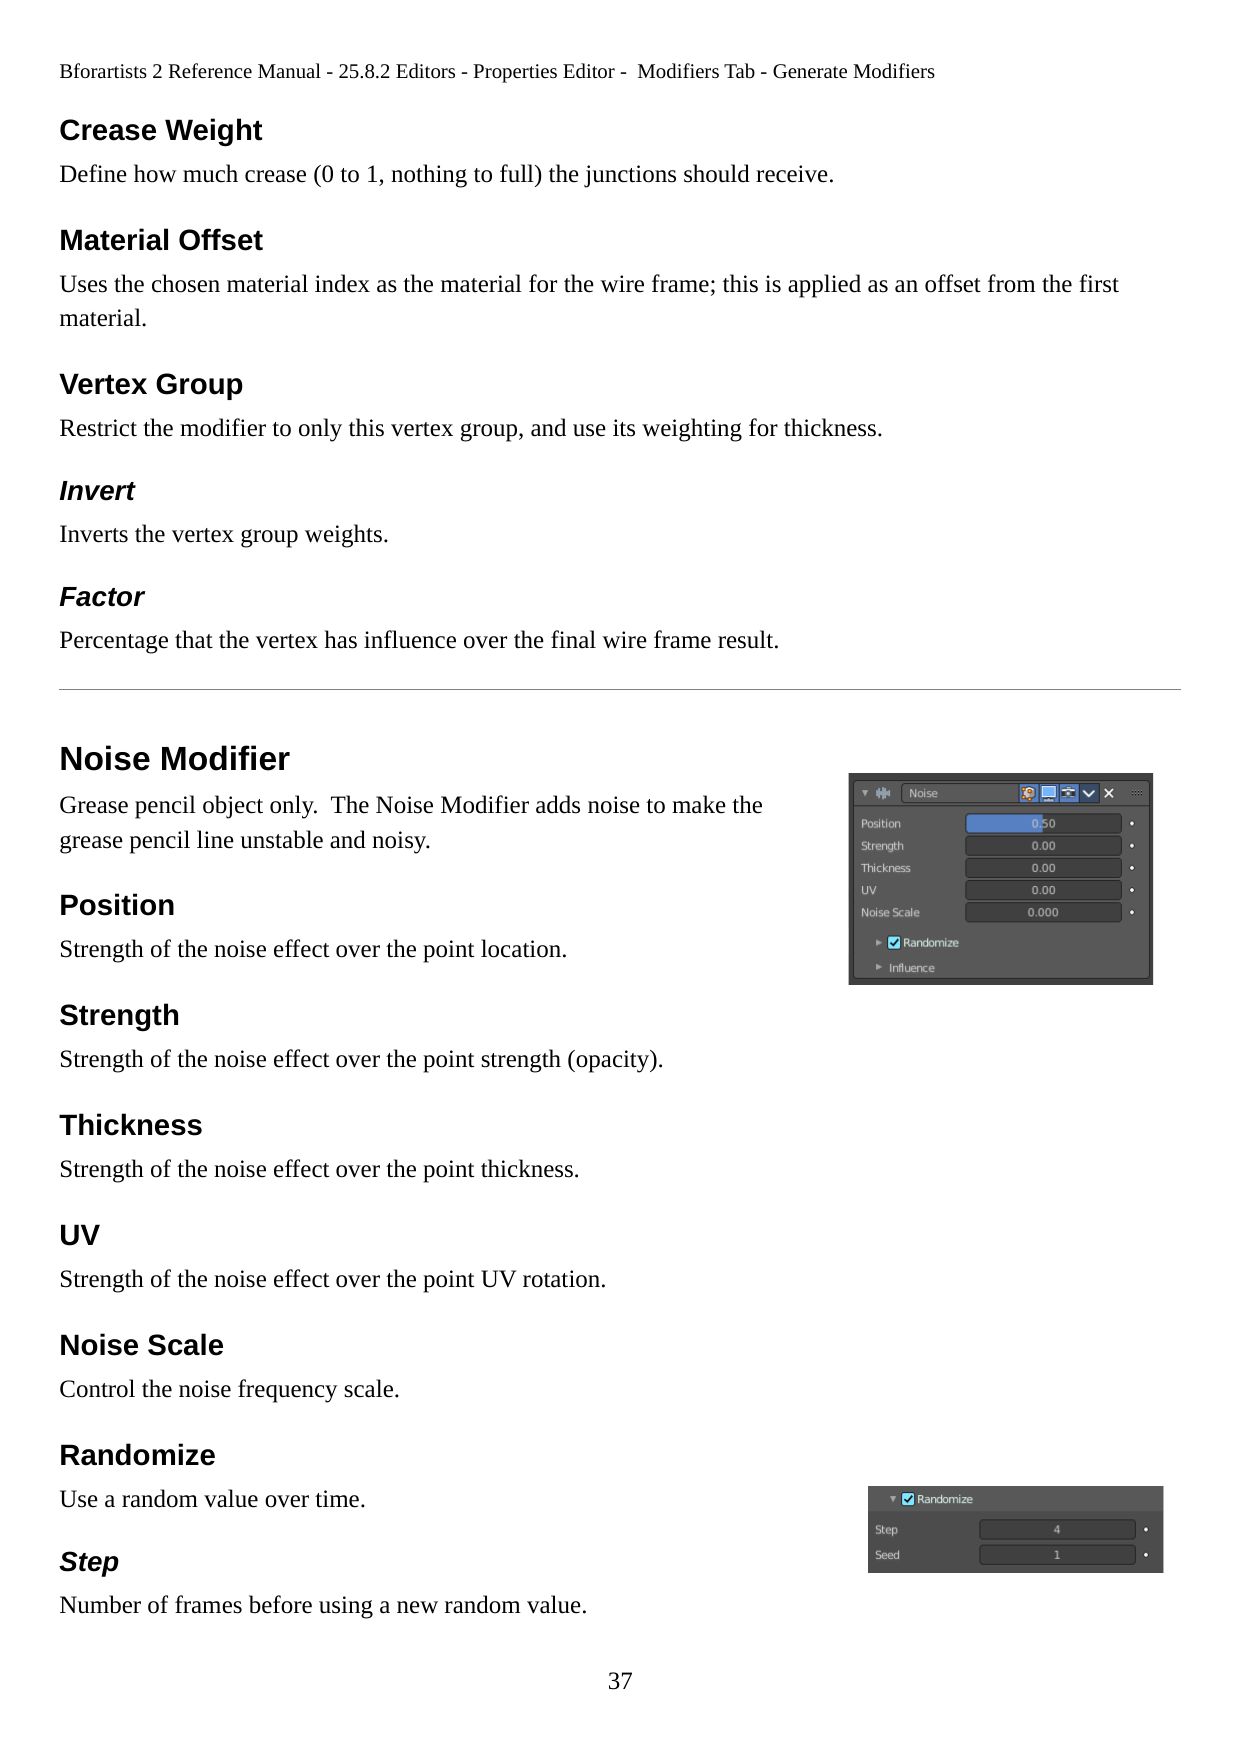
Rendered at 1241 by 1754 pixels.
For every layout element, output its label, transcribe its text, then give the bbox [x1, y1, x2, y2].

subtitle Noise Scale [59, 1328, 1181, 1362]
subtitle Noise Modifier [59, 739, 1181, 778]
text Use a random value over time. [59, 1484, 1181, 1513]
text Strength of the noise effect over the point strength (opacity). [59, 1044, 1181, 1073]
text Define how much crease (0 to 1, nothing to full) the junctions should receive. [59, 159, 1181, 188]
subtitle Invert [59, 475, 1181, 507]
subtitle Strength [59, 998, 1181, 1032]
text Inverts the vertex group weights. [59, 519, 1181, 548]
text Restrict the modifier to only this vertex group, and use its weighting for thickness. [59, 413, 1181, 442]
subtitle Thickness [59, 1108, 1181, 1142]
subtitle Vertex Group [59, 367, 1181, 401]
text Strength of the noise effect over the point thickness. [59, 1154, 1181, 1183]
text Number of frames before using a new random value. [59, 1590, 1181, 1619]
subtitle Randomize [59, 1438, 1181, 1472]
text Strength of the noise effect over the point location. [59, 934, 848, 963]
text Uses the chosen material index as the material for the wire frame; this is applied as an offset from the first material. [59, 269, 1181, 332]
subtitle UV [59, 1218, 1181, 1252]
subtitle Material Offset [59, 222, 1181, 256]
subtitle Crease Weight [59, 113, 1181, 146]
text Control the noise frequency scale. [59, 1374, 1181, 1403]
subtitle Factor [59, 581, 1181, 612]
text Grease pencil object only. The Noise Modifier adds noise to make the grease pencil line unstable and noisy. [59, 790, 848, 853]
picture [848, 773, 1154, 985]
picture [868, 1486, 1164, 1573]
text Percentage that the vertex has influence over the final wire frame result. [59, 625, 1181, 654]
text Strength of the noise effect over the point UV rotation. [59, 1264, 1181, 1293]
subtitle Position [59, 888, 848, 922]
subtitle Step [59, 1546, 1181, 1577]
subtitle [1154, 888, 1181, 922]
